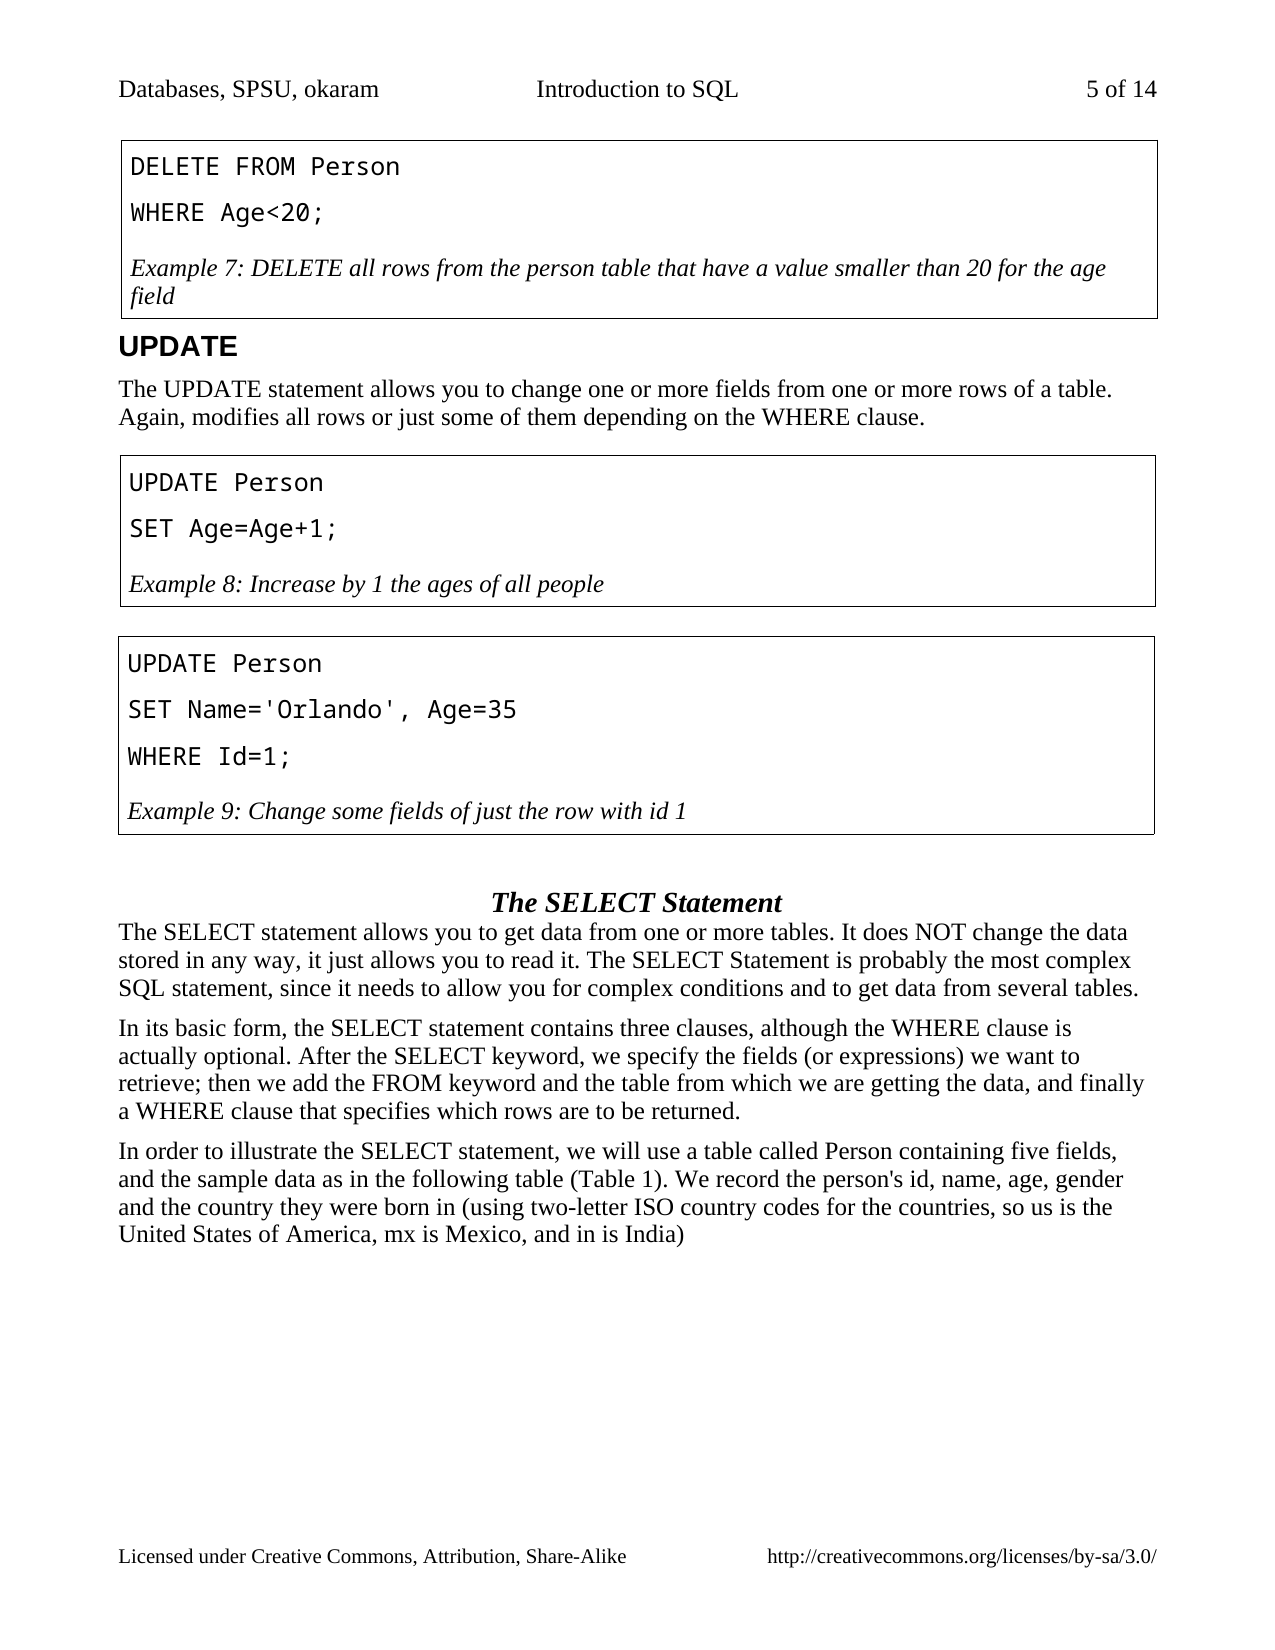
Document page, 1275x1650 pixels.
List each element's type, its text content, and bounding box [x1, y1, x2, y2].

text Example 8: Increase by 1 the ages of all people [128, 570, 1147, 597]
text WHERE Age<20; [130, 195, 1148, 229]
text The SELECT statement allows you to get data from one or more tables. It does NOT change the data stored in any way, it just allows you to read it. The SELECT Statement is probably the most complex SQL statement, since it needs to allow you for complex conditions and to get data from several tables. [118, 918, 1157, 1002]
text In order to illustrate the SELECT statement, we will use a table called Person containing five fields, and the sample data as in the following table (Table 1). We record the person's id, name, age, gender and the country they were born in (using two-letter ISO country codes for the countries, so us is the United States of America, mx is Mexico, and in is India) [118, 1137, 1157, 1248]
subtitle The SELECT Statement [118, 886, 1157, 918]
text SET Name='Orlando', Age=35 [127, 692, 1145, 726]
text DELETE FROM Person [130, 148, 1148, 182]
subtitle UPDATE [118, 120, 1157, 363]
text In its basic form, the SELECT statement contains three clauses, although the WHERE clause is actually optional. After the SELECT keyword, we specify the fields (or expressions) we want to retrieve; then we add the FROM keyword and the table from which we are getting the data, and finally a WHERE clause that specifies which rows are to be returned. [118, 1014, 1157, 1125]
text Example 9: Change some fields of just the row with id 1 [127, 797, 1145, 825]
text UPDATE Person [127, 645, 1145, 679]
text WHERE Id=1; [127, 738, 1145, 772]
text The UPDATE statement allows you to change one or more fields from one or more rows of a table. Again, modifies all rows or just some of them depending on the WHERE clause. [118, 375, 1157, 431]
text SET Age=Age+1; [128, 511, 1147, 545]
text Example 7: DELETE all rows from the person table that have a value smaller than 20 for the age field [130, 254, 1148, 309]
text UPDATE Person [128, 464, 1147, 498]
